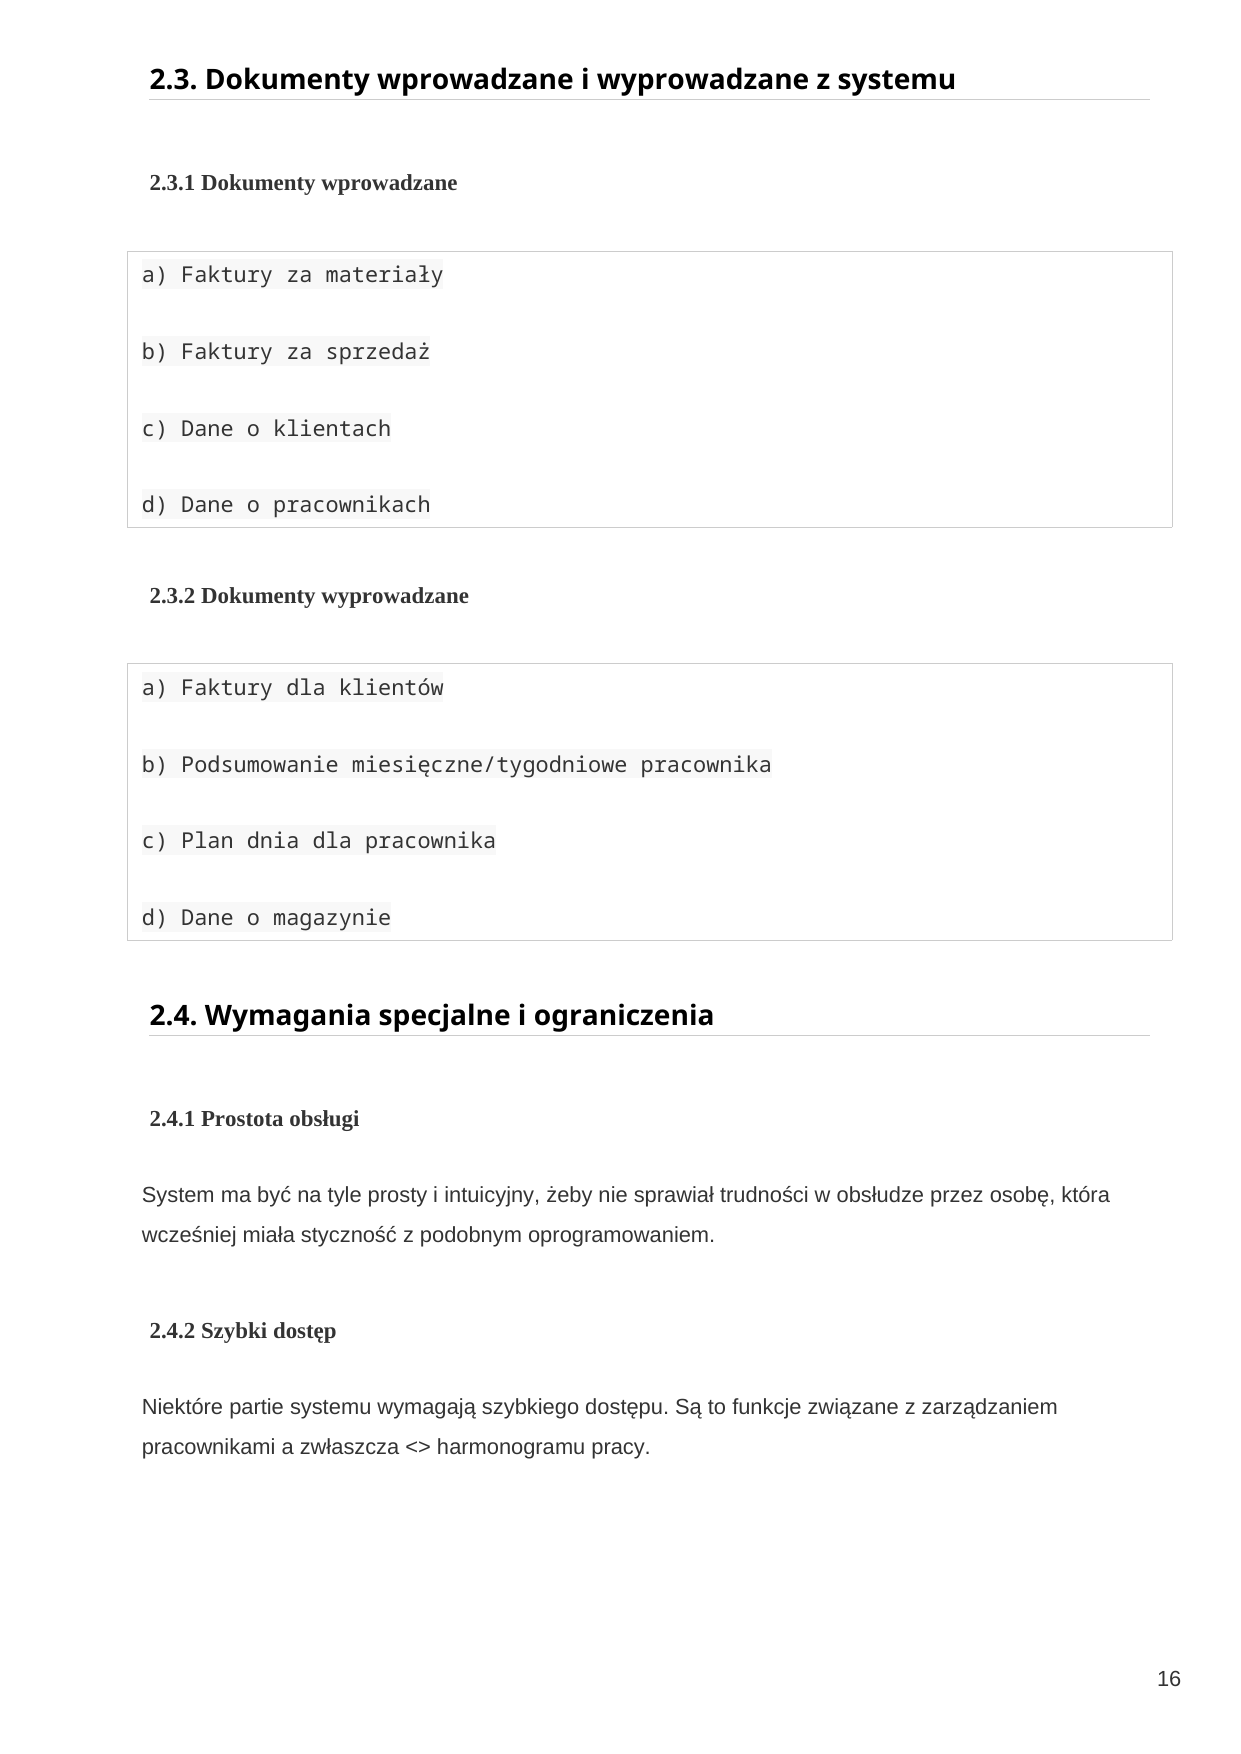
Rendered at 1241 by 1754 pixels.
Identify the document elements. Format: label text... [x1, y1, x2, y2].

text System ma być na tyle prosty i intuicyjny, żeby nie sprawiał trudności w obsłudze przez osobę, która wcześniej miała styczność z podobnym oprogramowaniem. [142, 1182, 1158, 1247]
subtitle 2.3.1 Dokumenty wprowadzane [149, 169, 1150, 196]
text d) Dane o pracownikach [128, 481, 1172, 527]
text Niektóre partie systemu wymagają szybkiego dostępu. Są to funkcje związane z zarządzaniem pracownikami a zwłaszcza <> harmonogramu pracy. [142, 1393, 1158, 1459]
text c) Dane o klientach [128, 404, 1172, 442]
subtitle 2.3. Dokumenty wprowadzane i wyprowadzane z systemu [149, 59, 1150, 99]
text a) Faktury dla klientów [128, 664, 1172, 702]
text c) Plan dnia dla pracownika [128, 817, 1172, 855]
text b) Faktury za sprzedaż [128, 327, 1172, 366]
subtitle 2.4. Wymagania specjalne i ograniczenia [149, 995, 1150, 1035]
text a) Faktury za materiały [128, 252, 1172, 289]
text b) Podsumowanie miesięczne/tygodniowe pracownika [128, 740, 1172, 778]
subtitle 2.4.1 Prostota obsługi [149, 1105, 1150, 1132]
text d) Dane o magazynie [128, 893, 1172, 940]
subtitle 2.4.2 Szybki dostęp [149, 1317, 1150, 1343]
subtitle 2.3.2 Dokumenty wyprowadzane [149, 582, 1150, 608]
